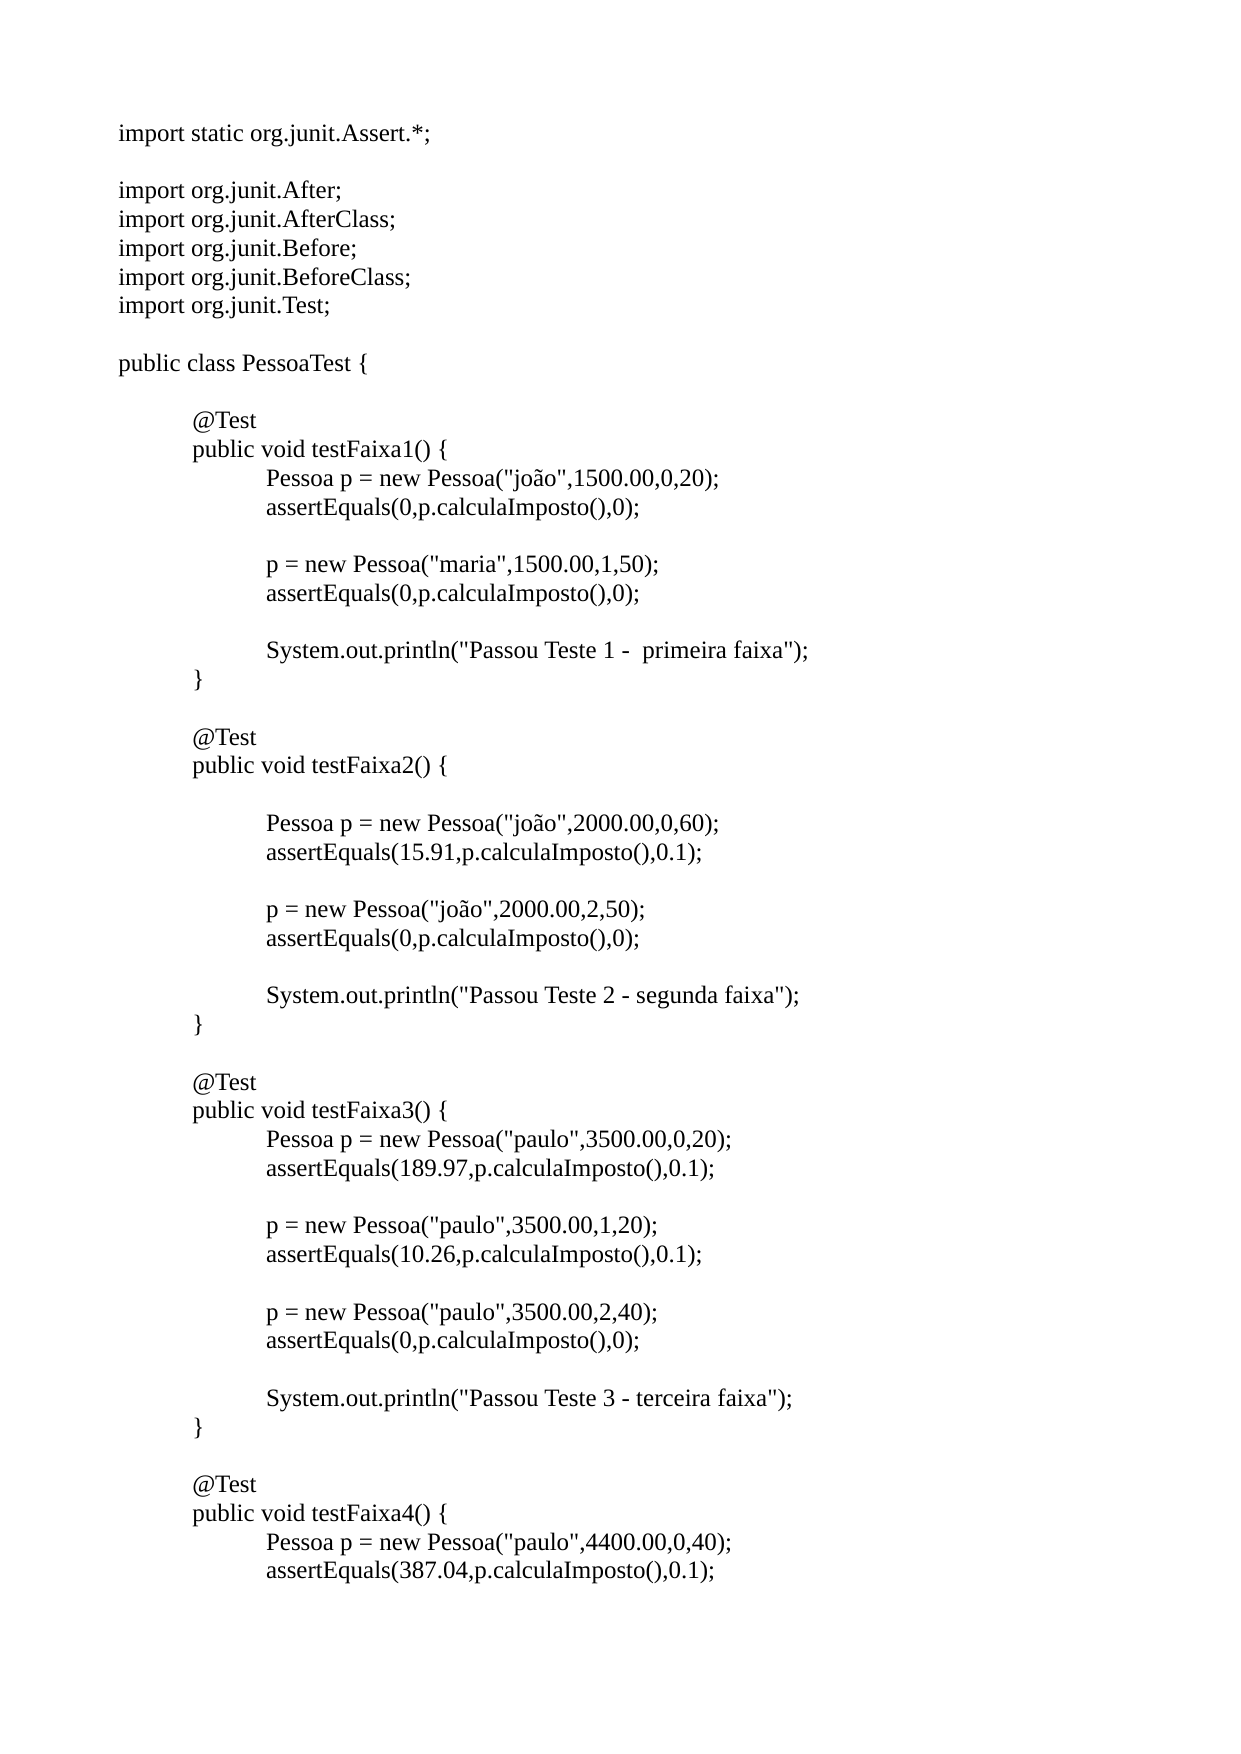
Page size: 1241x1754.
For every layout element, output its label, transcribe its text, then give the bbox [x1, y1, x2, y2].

text @Test [118, 722, 1122, 751]
text System.out.println("Passou Teste 3 - terceira faixa"); [118, 1383, 1122, 1412]
text p = new Pessoa("paulo",3500.00,2,40); [118, 1297, 1122, 1326]
text import org.junit.Test; [118, 291, 1122, 319]
text @Test [118, 406, 1122, 434]
text } [118, 1412, 1122, 1441]
text import org.junit.After; [118, 176, 1122, 204]
text @Test [118, 1067, 1122, 1096]
text assertEquals(0,p.calculaImposto(),0); [118, 578, 1122, 607]
text import org.junit.BeforeClass; [118, 262, 1122, 291]
text } [118, 664, 1122, 693]
text Pessoa p = new Pessoa("joão",2000.00,0,60); [118, 808, 1122, 837]
text public void testFaixa2() { [118, 751, 1122, 779]
text p = new Pessoa("maria",1500.00,1,50); [118, 549, 1122, 578]
text assertEquals(15.91,p.calculaImposto(),0.1); [118, 837, 1122, 866]
text public class PessoaTest { [118, 348, 1122, 377]
text } [118, 1009, 1122, 1038]
text Pessoa p = new Pessoa("paulo",4400.00,0,40); [118, 1527, 1122, 1556]
text Pessoa p = new Pessoa("paulo",3500.00,0,20); [118, 1124, 1122, 1153]
text p = new Pessoa("paulo",3500.00,1,20); [118, 1211, 1122, 1239]
text @Test [118, 1469, 1122, 1498]
text public void testFaixa1() { [118, 434, 1122, 463]
text assertEquals(0,p.calculaImposto(),0); [118, 923, 1122, 952]
text p = new Pessoa("joão",2000.00,2,50); [118, 894, 1122, 923]
text public void testFaixa3() { [118, 1096, 1122, 1124]
text assertEquals(0,p.calculaImposto(),0); [118, 1326, 1122, 1354]
text assertEquals(189.97,p.calculaImposto(),0.1); [118, 1153, 1122, 1182]
text import static org.junit.Assert.*; [118, 118, 1122, 147]
text assertEquals(387.04,p.calculaImposto(),0.1); [118, 1556, 1122, 1584]
text assertEquals(0,p.calculaImposto(),0); [118, 492, 1122, 521]
text System.out.println("Passou Teste 2 - segunda faixa"); [118, 981, 1122, 1009]
text public void testFaixa4() { [118, 1498, 1122, 1527]
text assertEquals(10.26,p.calculaImposto(),0.1); [118, 1239, 1122, 1268]
text import org.junit.Before; [118, 233, 1122, 262]
text System.out.println("Passou Teste 1 - primeira faixa"); [118, 636, 1122, 664]
text Pessoa p = new Pessoa("joão",1500.00,0,20); [118, 463, 1122, 492]
text import org.junit.AfterClass; [118, 204, 1122, 233]
